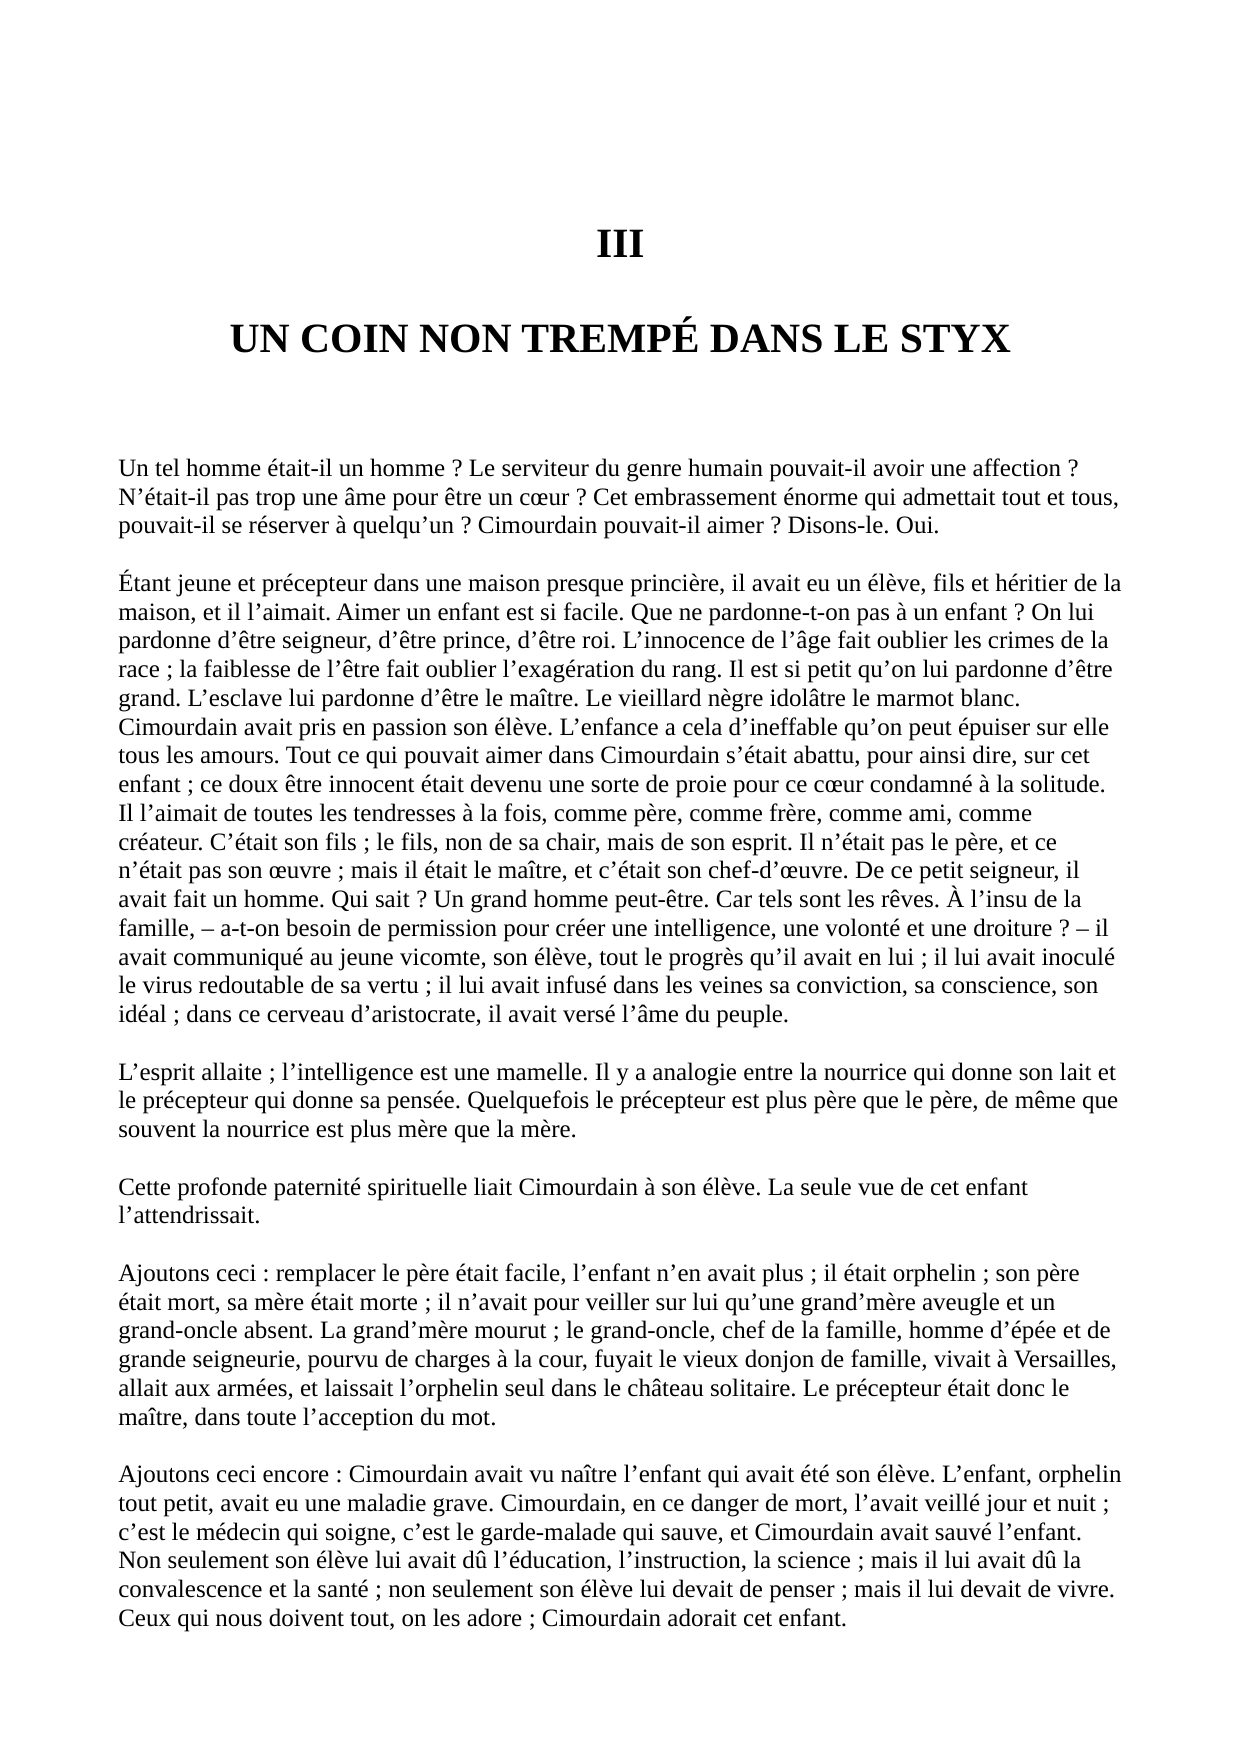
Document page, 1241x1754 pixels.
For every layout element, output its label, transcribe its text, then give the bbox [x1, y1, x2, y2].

text L’esprit allaite ; l’intelligence est une mamelle. Il y a analogie entre la nourrice qui donne son lait et le précepteur qui donne sa pensée. Quelquefois le précepteur est plus père que le père, de même que souvent la nourrice est plus mère que la mère. [118, 1057, 1122, 1143]
text Un tel homme était-il un homme ? Le serviteur du genre humain pouvait-il avoir une affection ? N’était-il pas trop une âme pour être un cœur ? Cet embrassement énorme qui admettait tout et tous, pouvait-il se réserver à quelqu’un ? Cimourdain pouvait-il aimer ? Disons-le. Oui. [118, 453, 1122, 539]
text Ajoutons ceci encore : Cimourdain avait vu naître l’enfant qui avait été son élève. L’enfant, orphelin tout petit, avait eu une maladie grave. Cimourdain, en ce danger de mort, l’avait veillé jour et nuit ; c’est le médecin qui soigne, c’est le garde-malade qui sauve, et Cimourdain avait sauvé l’enfant. Non seulement son élève lui avait dû l’éducation, l’instruction, la science ; mais il lui avait dû la convalescence et la santé ; non seulement son élève lui devait de penser ; mais il lui devait de vivre. Ceux qui nous doivent tout, on les adore ; Cimourdain adorait cet enfant. [118, 1459, 1122, 1632]
subtitle III UN COIN NON TREMPÉ DANS LE STYX [118, 218, 1122, 362]
text Étant jeune et précepteur dans une maison presque princière, il avait eu un élève, fils et héritier de la maison, et il l’aimait. Aimer un enfant est si facile. Que ne pardonne-t-on pas à un enfant ? On lui pardonne d’être seigneur, d’être prince, d’être roi. L’innocence de l’âge fait oublier les crimes de la race ; la faiblesse de l’être fait oublier l’exagération du rang. Il est si petit qu’on lui pardonne d’être grand. L’esclave lui pardonne d’être le maître. Le vieillard nègre idolâtre le marmot blanc. Cimourdain avait pris en passion son élève. L’enfance a cela d’ineffable qu’on peut épuiser sur elle tous les amours. Tout ce qui pouvait aimer dans Cimourdain s’était abattu, pour ainsi dire, sur cet enfant ; ce doux être innocent était devenu une sorte de proie pour ce cœur condamné à la solitude. Il l’aimait de toutes les tendresses à la fois, comme père, comme frère, comme ami, comme créateur. C’était son fils ; le fils, non de sa chair, mais de son esprit. Il n’était pas le père, et ce n’était pas son œuvre ; mais il était le maître, et c’était son chef-d’œuvre. De ce petit seigneur, il avait fait un homme. Qui sait ? Un grand homme peut-être. Car tels sont les rêves. À l’insu de la famille, – a-t-on besoin de permission pour créer une intelligence, une volonté et une droiture ? – il avait communiqué au jeune vicomte, son élève, tout le progrès qu’il avait en lui ; il lui avait inoculé le virus redoutable de sa vertu ; il lui avait infusé dans les veines sa conviction, sa conscience, son idéal ; dans ce cerveau d’aristocrate, il avait versé l’âme du peuple. [118, 568, 1122, 1028]
text Cette profonde paternité spirituelle liait Cimourdain à son élève. La seule vue de cet enfant l’attendrissait. [118, 1172, 1122, 1229]
text Ajoutons ceci : remplacer le père était facile, l’enfant n’en avait plus ; il était orphelin ; son père était mort, sa mère était morte ; il n’avait pour veiller sur lui qu’une grand’mère aveugle et un grand-oncle absent. La grand’mère mourut ; le grand-oncle, chef de la famille, homme d’épée et de grande seigneurie, pourvu de charges à la cour, fuyait le vieux donjon de famille, vivait à Versailles, allait aux armées, et laissait l’orphelin seul dans le château solitaire. Le précepteur était donc le maître, dans toute l’acception du mot. [118, 1258, 1122, 1431]
